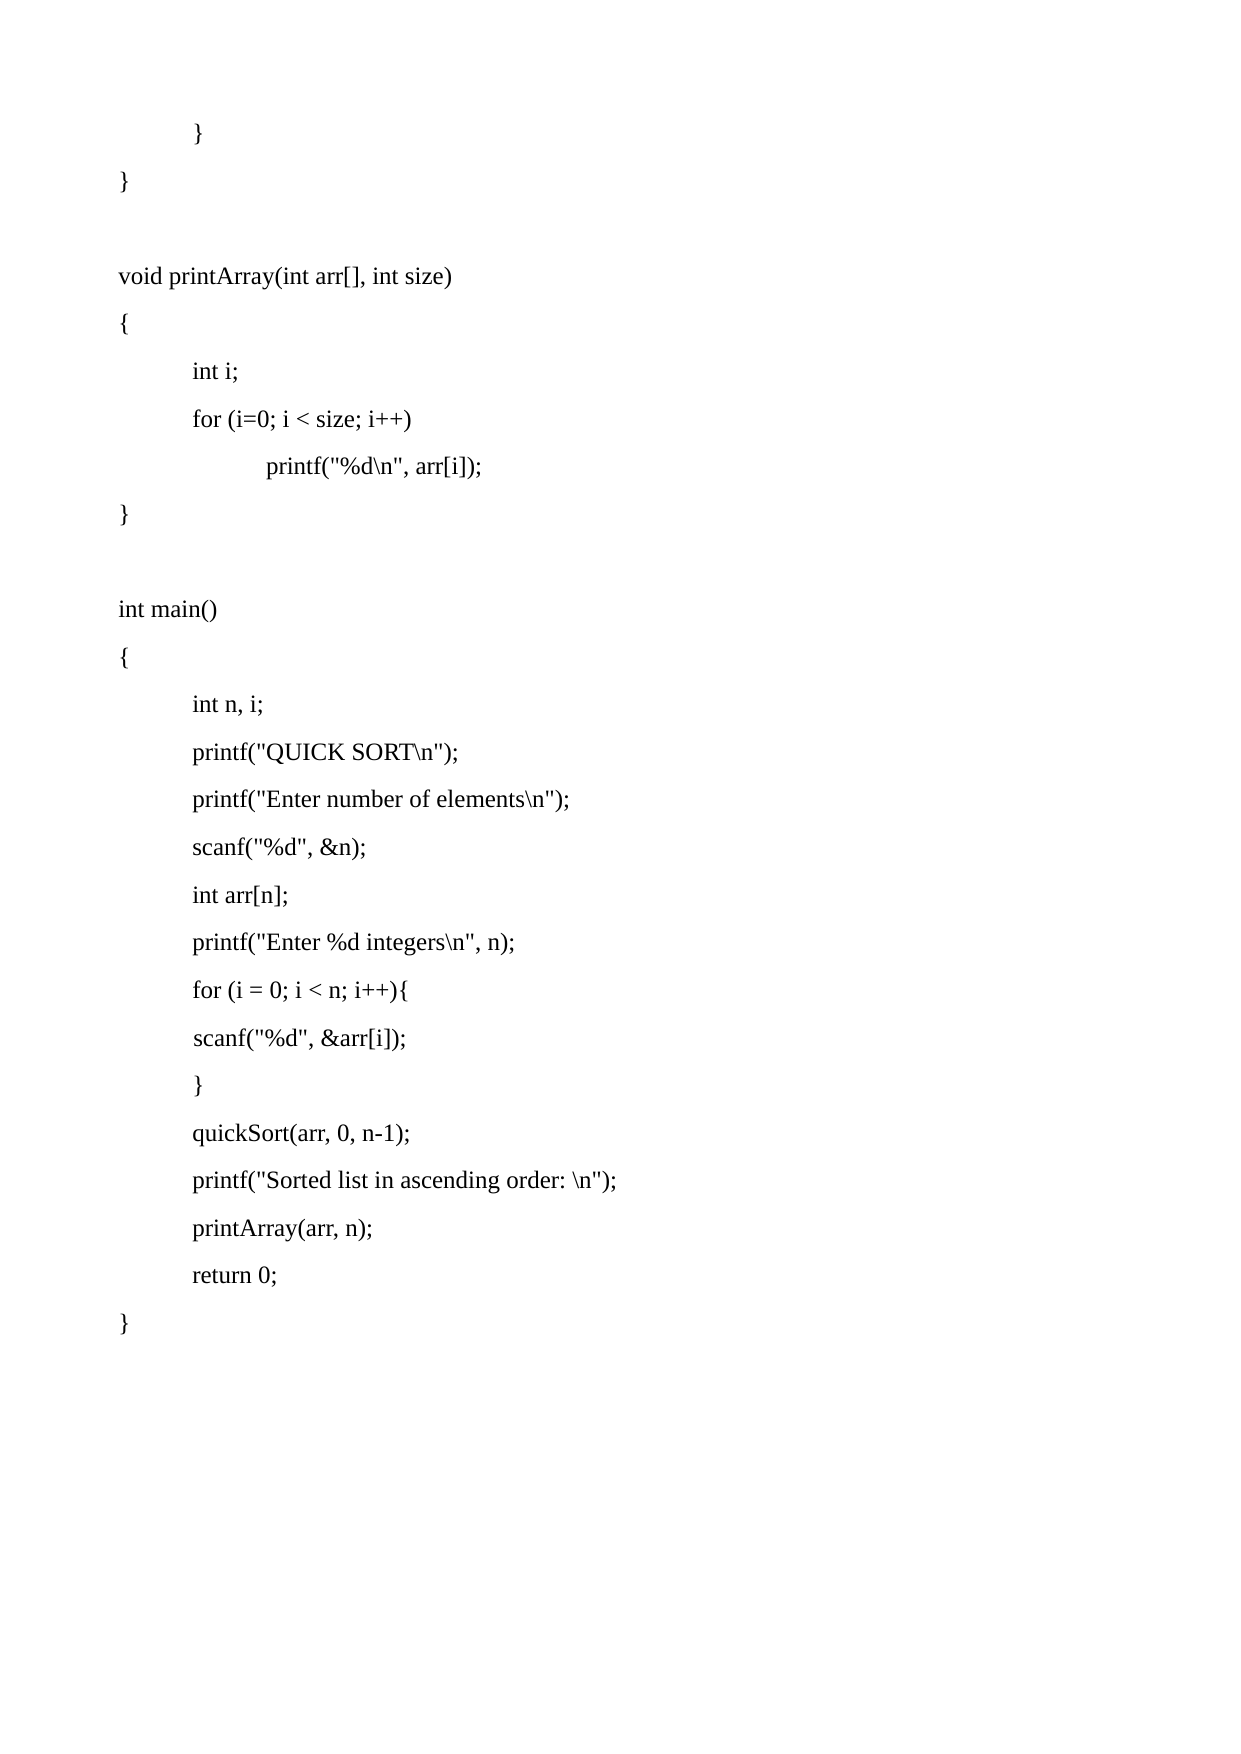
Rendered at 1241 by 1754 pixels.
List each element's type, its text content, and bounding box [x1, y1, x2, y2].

text int arr[n]; [118, 880, 1122, 908]
text return 0; [118, 1261, 1122, 1289]
text } [118, 1308, 1122, 1337]
text quickSort(arr, 0, n-1); [118, 1118, 1122, 1147]
text } [118, 118, 1122, 147]
text int n, i; [118, 689, 1122, 718]
text { [118, 308, 1122, 337]
text } [118, 499, 1122, 528]
text printArray(arr, n); [118, 1213, 1122, 1242]
text for (i = 0; i < n; i++){ [118, 975, 1122, 1004]
text } [118, 166, 1122, 194]
text for (i=0; i < size; i++) [118, 404, 1122, 432]
text printf("Sorted list in ascending order: \n"); [118, 1165, 1122, 1194]
text printf("%d\n", arr[i]); [118, 451, 1122, 480]
text } [118, 1070, 1122, 1099]
text printf("Enter %d integers\n", n); [118, 927, 1122, 956]
text printf("QUICK SORT\n"); [118, 737, 1122, 766]
text scanf("%d", &n); [118, 832, 1122, 861]
text int i; [118, 356, 1122, 385]
text { [118, 642, 1122, 671]
text printf("Enter number of elements\n"); [118, 784, 1122, 813]
text scanf("%d", &arr[i]); [118, 1023, 1122, 1051]
text int main() [118, 594, 1122, 623]
text void printArray(int arr[], int size) [118, 261, 1122, 290]
